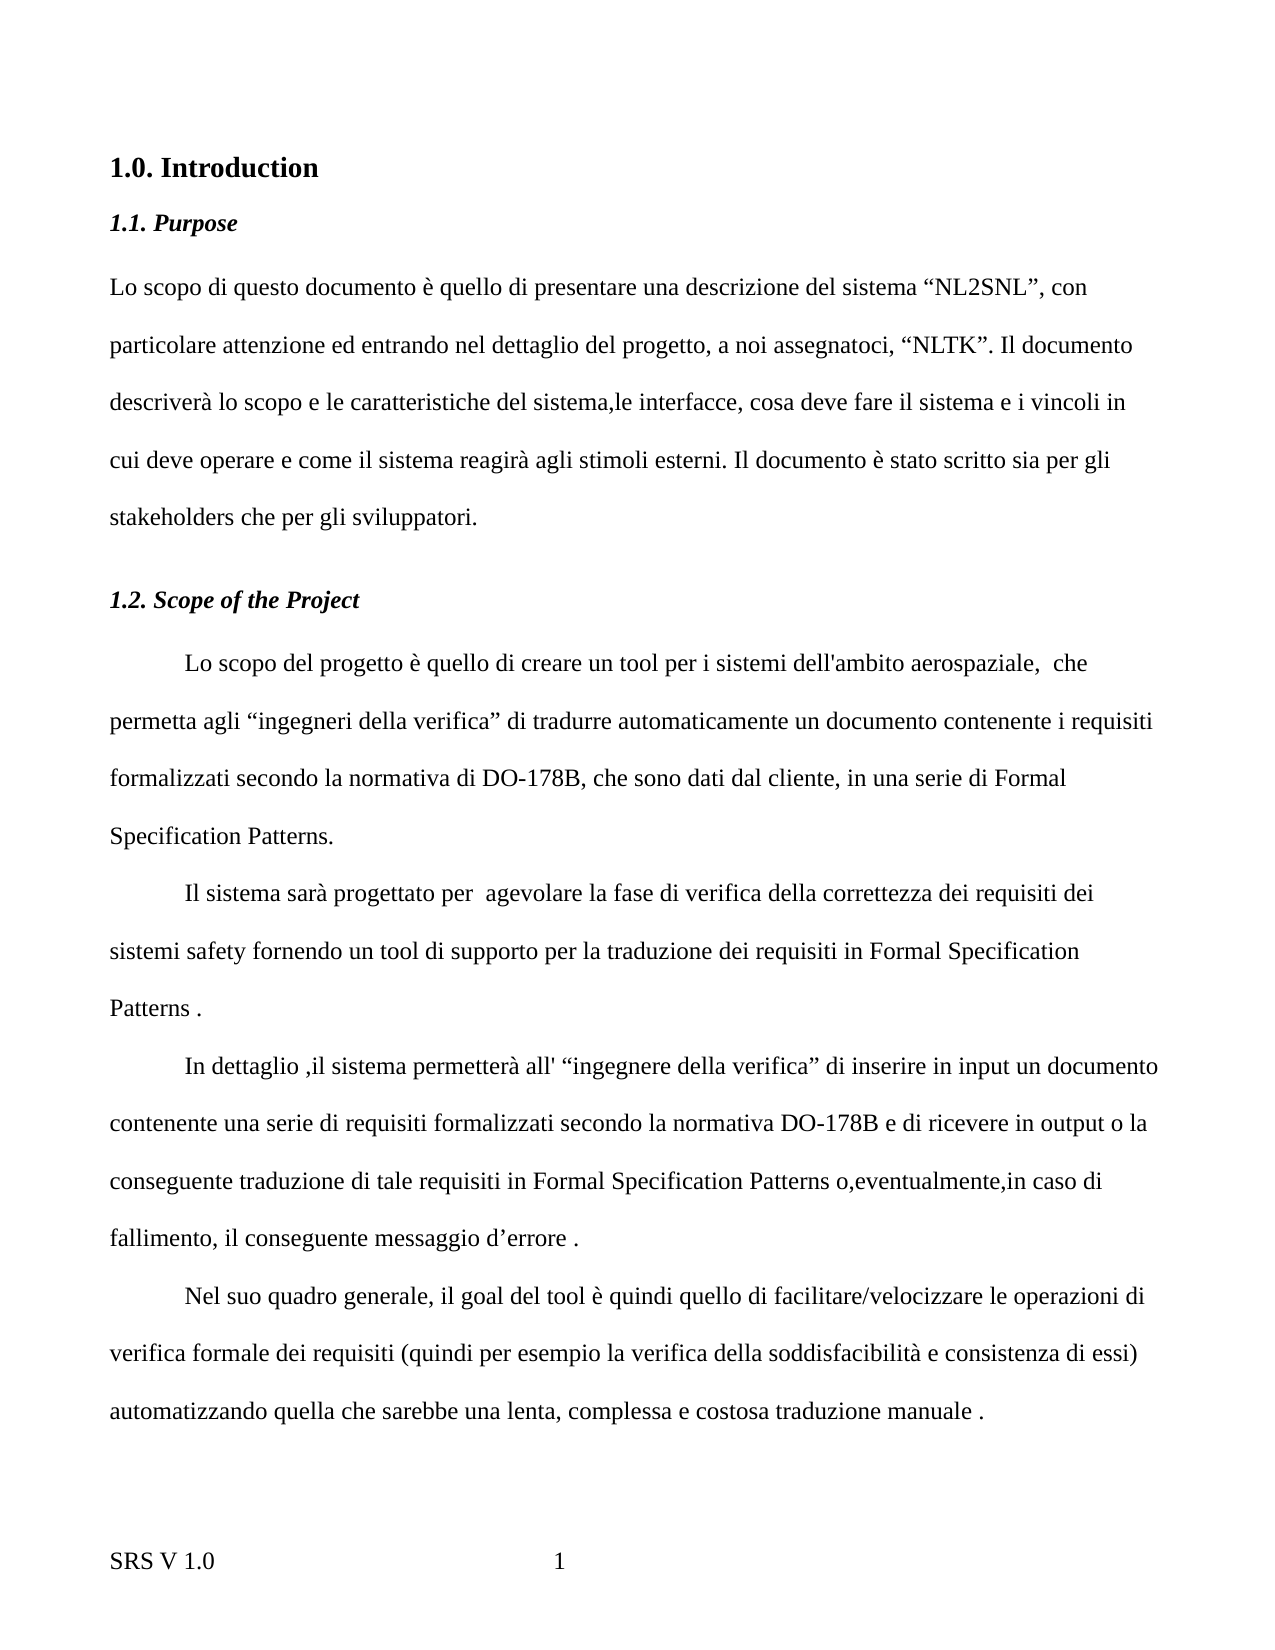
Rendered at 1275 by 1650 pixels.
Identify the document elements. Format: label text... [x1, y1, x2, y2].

text Il sistema sarà progettato per agevolare la fase di verifica della correttezza dei requisiti dei sistemi safety fornendo un tool di supporto per la traduzione dei requisiti in Formal Specification Patterns . [109, 878, 1162, 1022]
text In dettaglio ,il sistema permetterà all' “ingegnere della verifica” di inserire in input un documento contenente una serie di requisiti formalizzati secondo la normativa DO-178B e di ricevere in output o la conseguente traduzione di tale requisiti in Formal Specification Patterns o,eventualmente,in caso di fallimento, il conseguente messaggio d’errore . [109, 1051, 1162, 1252]
subtitle 1.1. Purpose [109, 208, 1162, 237]
text Lo scopo del progetto è quello di creare un tool per i sistemi dell'ambito aerospaziale, che permetta agli “ingegneri della verifica” di tradurre automaticamente un documento contenente i requisiti formalizzati secondo la normativa di DO-178B, che sono dati dal cliente, in una serie di Formal Specification Patterns. [109, 648, 1162, 850]
text Nel suo quadro generale, il goal del tool è quindi quello di facilitare/velocizzare le operazioni di verifica formale dei requisiti (quindi per esempio la verifica della soddisfacibilità e consistenza di essi) automatizzando quella che sarebbe una lenta, complessa e costosa traduzione manuale . [109, 1281, 1162, 1425]
subtitle 1.0. Introduction [109, 150, 1162, 183]
subtitle 1.2. Scope of the Project [109, 585, 1162, 613]
text Lo scopo di questo documento è quello di presentare una descrizione del sistema “NL2SNL”, con particolare attenzione ed entrando nel dettaglio del progetto, a noi assegnatoci, “NLTK”. Il documento descriverà lo scopo e le caratteristiche del sistema,le interfacce, cosa deve fare il sistema e i vincoli in cui deve operare e come il sistema reagirà agli stimoli esterni. Il documento è stato scritto sia per gli stakeholders che per gli sviluppatori. [109, 272, 1162, 531]
